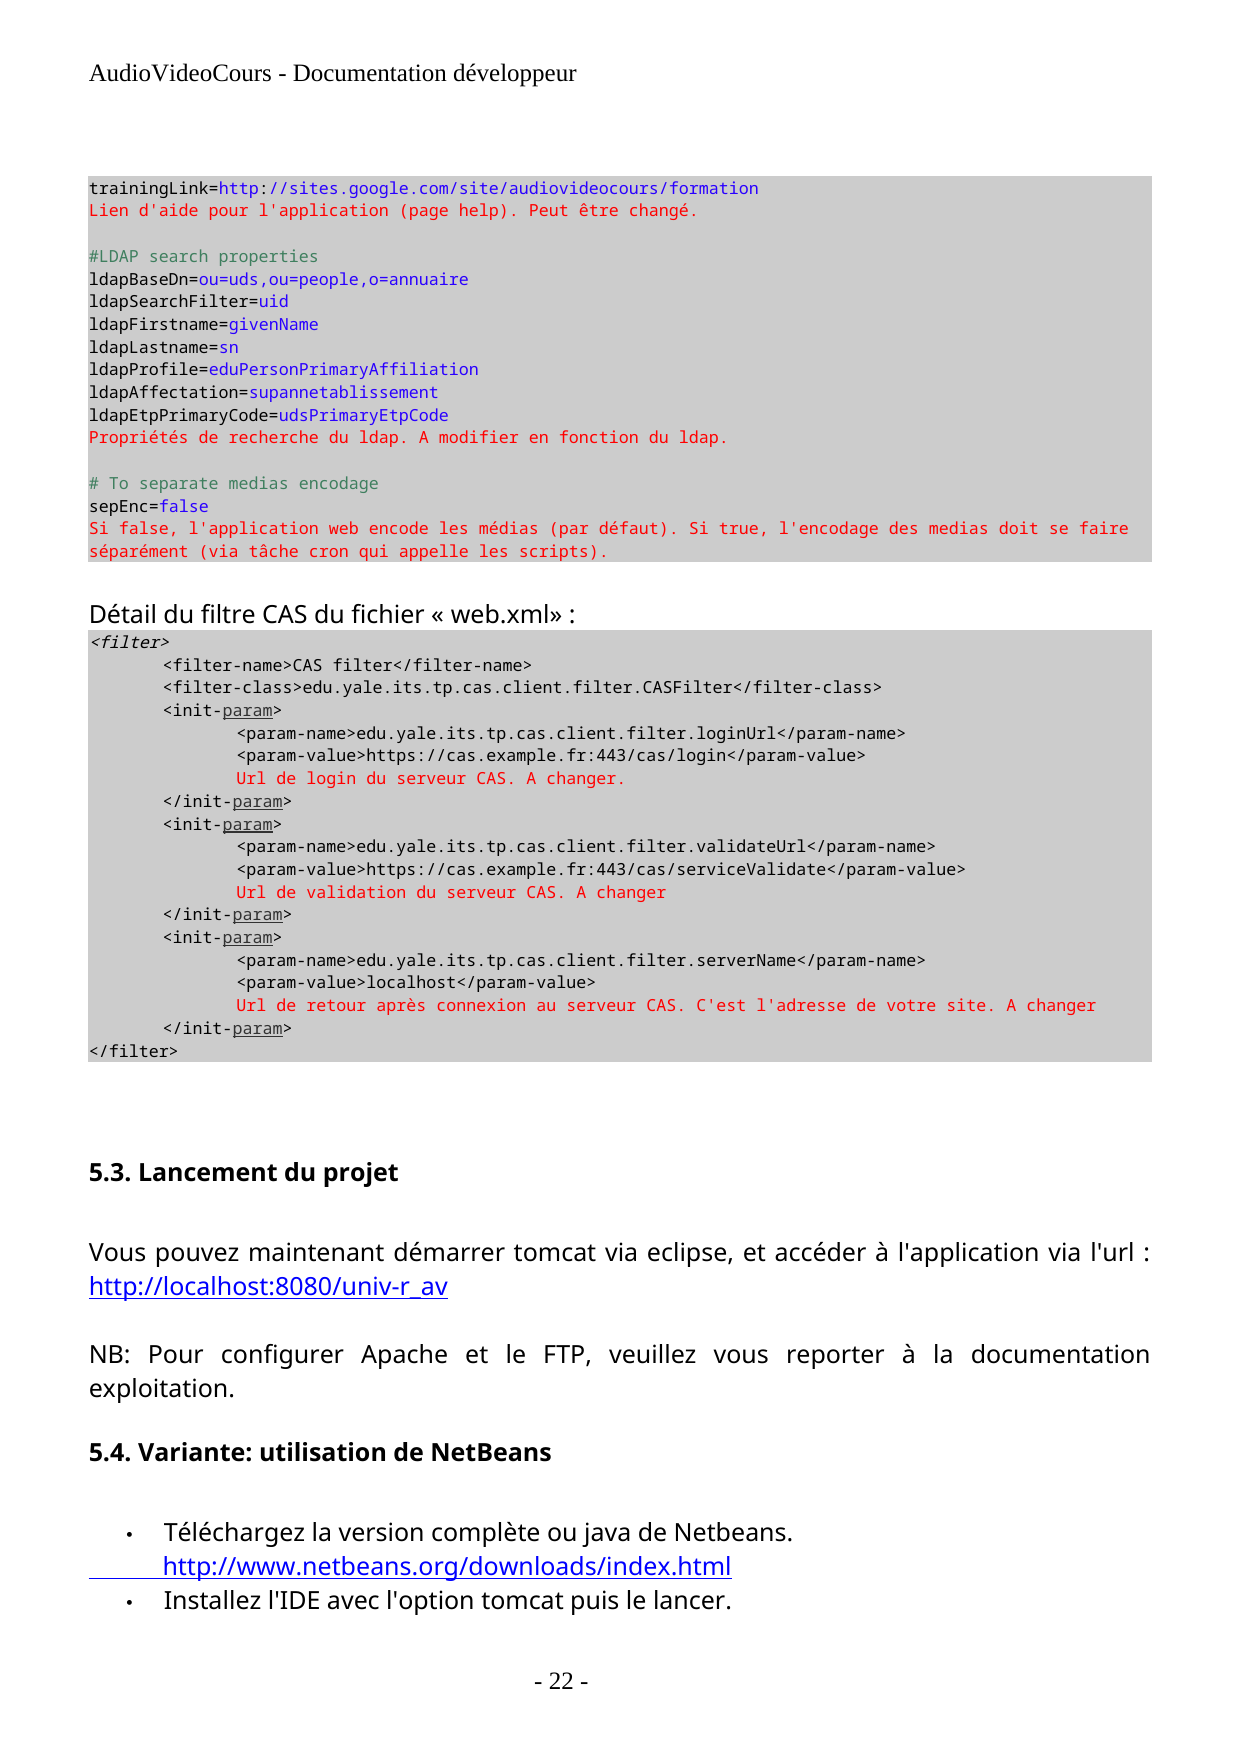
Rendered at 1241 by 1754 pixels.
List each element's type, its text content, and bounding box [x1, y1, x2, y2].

text Si false, l'application web encode les médias (par défaut). Si true, l'encodage des medias doit se faire séparément (via tâche cron qui appelle les scripts). [88, 517, 1152, 562]
text # To separate medias encodage [88, 471, 1152, 494]
text http://www.netbeans.org/downloads/index.html [88, 1549, 1152, 1583]
text <filter-name>CAS filter</filter-name> [88, 653, 1152, 676]
text sepEnc=false [88, 494, 1152, 517]
text <param-value>https://cas.example.fr:443/cas/login</param-value> [88, 744, 1152, 767]
list Installez l'IDE avec l'option tomcat puis le lancer. [126, 1583, 1152, 1617]
text </init-param> [88, 789, 1152, 812]
text </init-param> [88, 903, 1152, 926]
list Téléchargez la version complète ou java de Netbeans. [126, 1515, 1152, 1549]
text ldapBaseDn=ou=uds,ou=people,o=annuaire [88, 267, 1152, 290]
text #LDAP search properties [88, 244, 1152, 267]
text Vous pouvez maintenant démarrer tomcat via eclipse, et accéder à l'application via l'url : http://localhost:8080/univ-r_av [88, 1235, 1152, 1303]
text ldapFirstname=givenName [88, 312, 1152, 335]
text trainingLink=http://sites.google.com/site/audiovideocours/formation [88, 176, 1152, 199]
text </init-param> [88, 1016, 1152, 1039]
text Détail du filtre CAS du fichier « web.xml» : [88, 596, 1152, 630]
text ldapEtpPrimaryCode=udsPrimaryEtpCode [88, 403, 1152, 426]
text <param-value>https://cas.example.fr:443/cas/serviceValidate</param-value> [88, 857, 1152, 880]
text <init-param> [88, 698, 1152, 721]
text Lien d'aide pour l'application (page help). Peut être changé. [88, 199, 1152, 222]
text ldapSearchFilter=uid [88, 290, 1152, 312]
text <init-param> [88, 812, 1152, 835]
text ldapAffectation=supannetablissement [88, 381, 1152, 403]
subtitle 5.3. Lancement du projet [88, 1154, 1152, 1188]
text Url de retour après connexion au serveur CAS. C'est l'adresse de votre site. A changer [88, 994, 1152, 1016]
text <param-name>edu.yale.its.tp.cas.client.filter.loginUrl</param-name> [88, 721, 1152, 744]
text </filter> [88, 1039, 1152, 1062]
text Propriétés de recherche du ldap. A modifier en fonction du ldap. [88, 426, 1152, 449]
text <filter-class>edu.yale.its.tp.cas.client.filter.CASFilter</filter-class> [88, 676, 1152, 698]
text Url de login du serveur CAS. A changer. [88, 767, 1152, 789]
text Url de validation du serveur CAS. A changer [88, 880, 1152, 903]
text NB: Pour configurer Apache et le FTP, veuillez vous reporter à la documentation exploitation. [88, 1337, 1152, 1405]
text <param-name>edu.yale.its.tp.cas.client.filter.validateUrl</param-name> [88, 835, 1152, 857]
text ldapLastname=sn [88, 335, 1152, 358]
text <param-value>localhost</param-value> [88, 971, 1152, 994]
subtitle 5.4. Variante: utilisation de NetBeans [88, 1434, 1152, 1468]
text <param-name>edu.yale.its.tp.cas.client.filter.serverName</param-name> [88, 948, 1152, 971]
text <init-param> [88, 926, 1152, 948]
text <filter> [88, 630, 1152, 653]
text ldapProfile=eduPersonPrimaryAffiliation [88, 358, 1152, 381]
